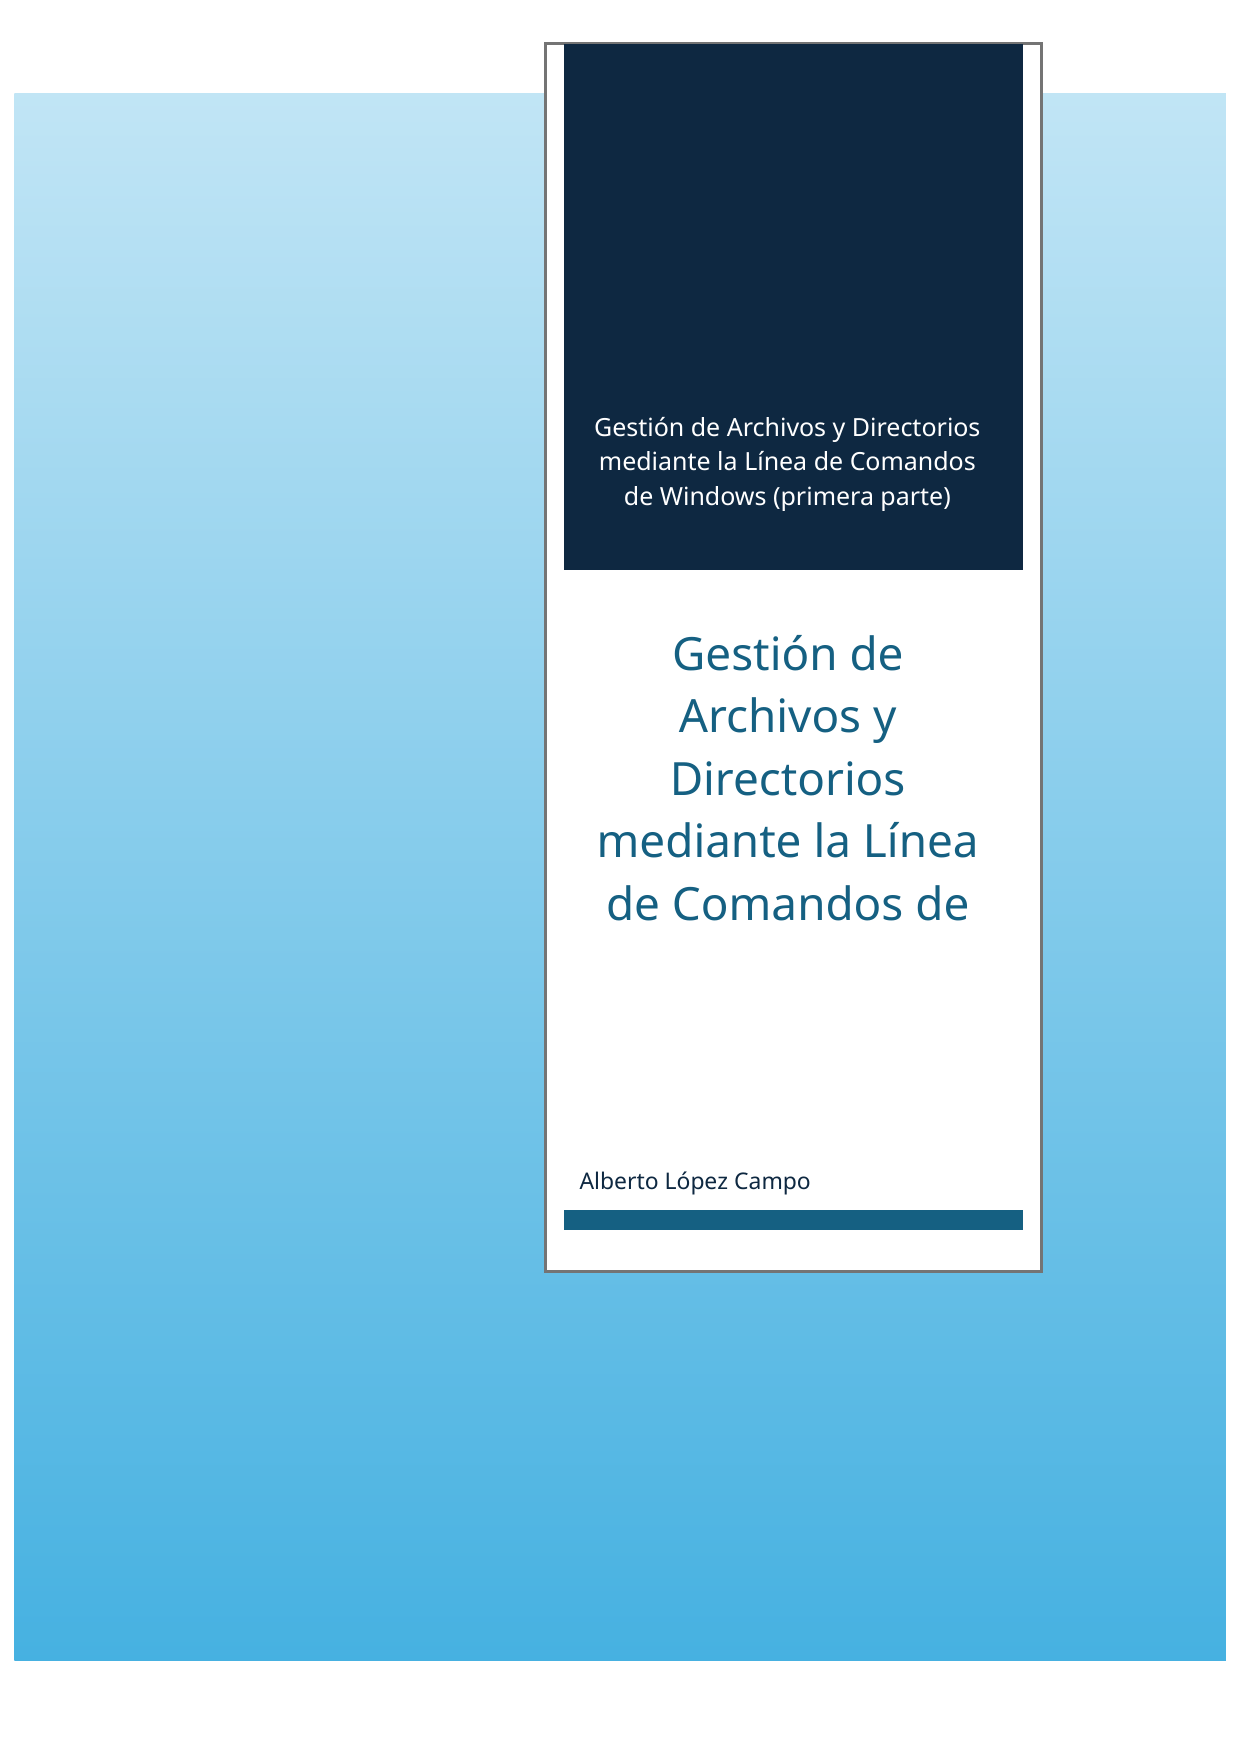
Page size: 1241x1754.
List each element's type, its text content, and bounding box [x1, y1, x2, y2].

text Gestión de Archivos y Directorios mediante la Línea de Comandos de Windows [579, 621, 996, 935]
text Alberto López Campo [579, 1165, 996, 1194]
